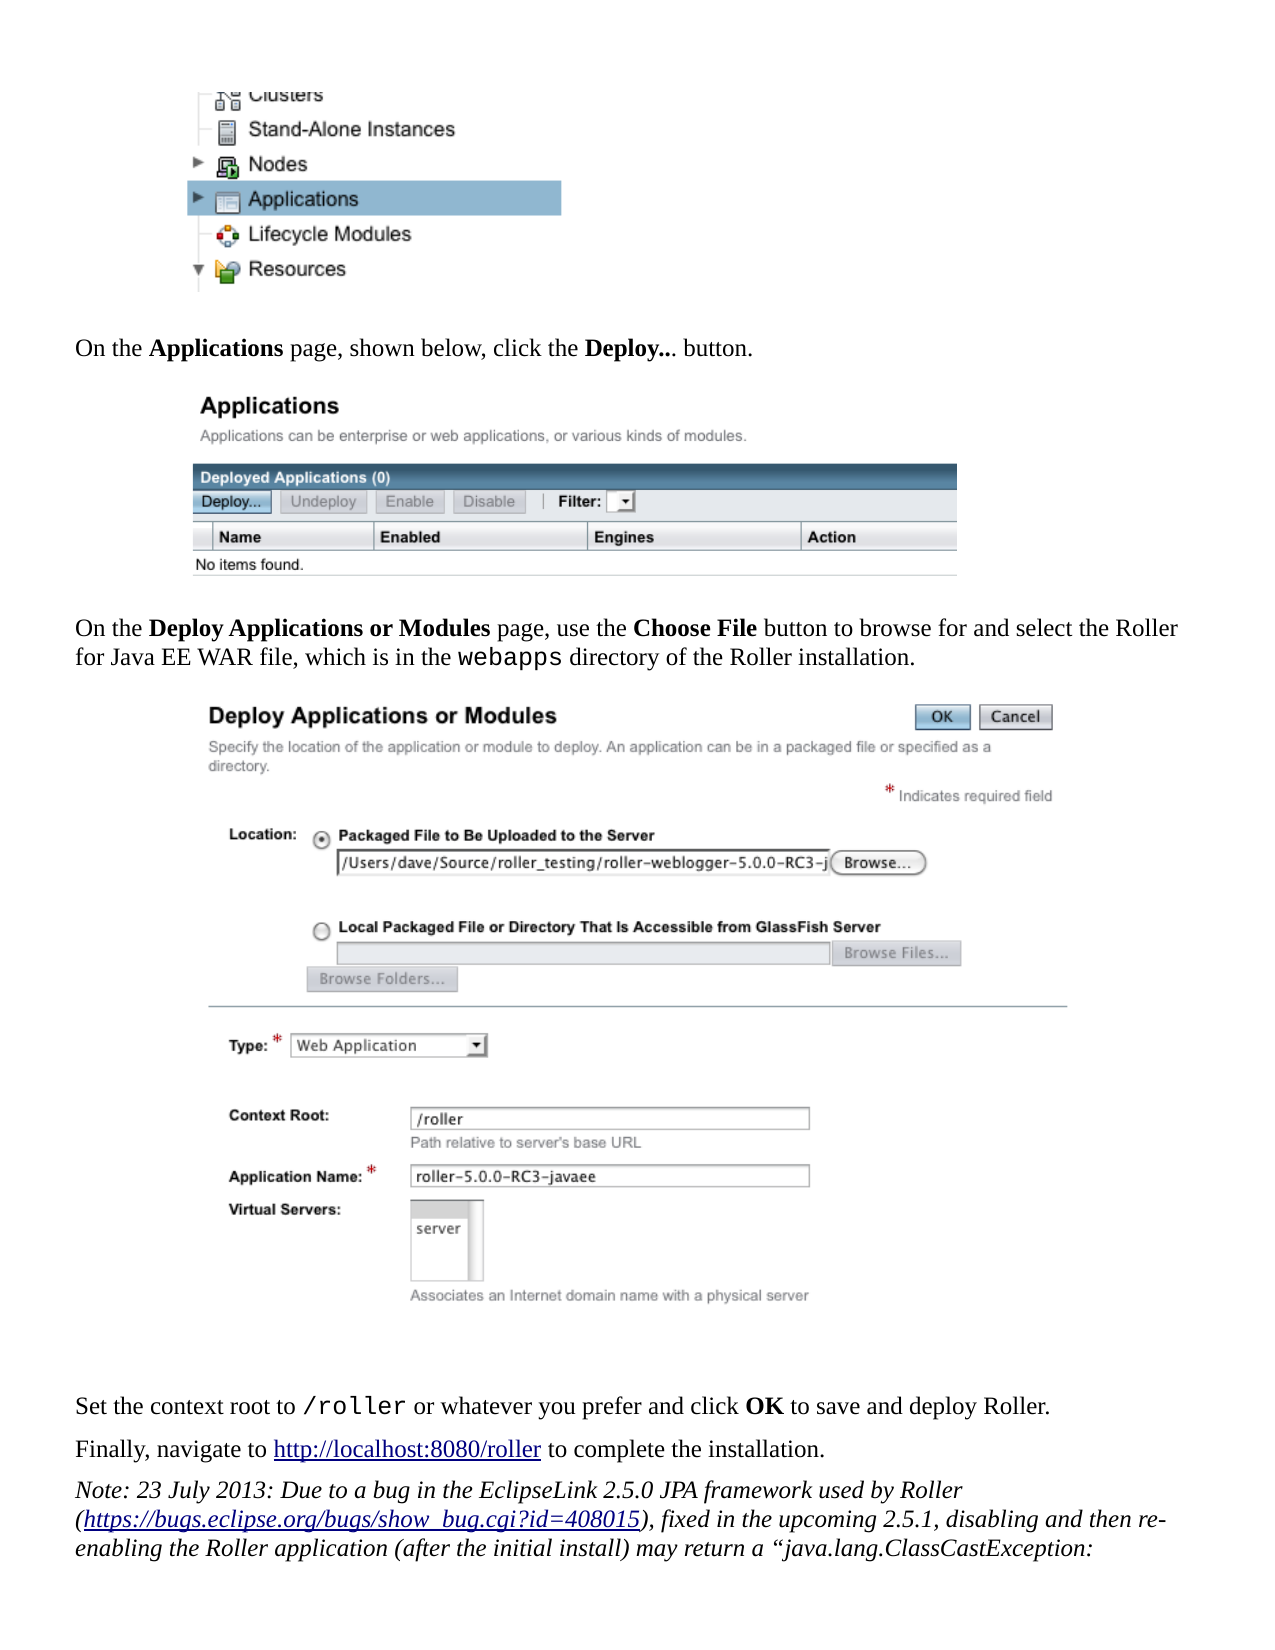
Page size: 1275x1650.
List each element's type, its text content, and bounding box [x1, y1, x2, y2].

text Finally, navigate to http://localhost:8080/roller to complete the installation. [75, 1434, 1200, 1463]
text Note: 23 July 2013: Due to a bug in the EclipseLink 2.5.0 JPA framework used by Roller (https://bugs.eclipse.org/bugs/show_bug.cgi?id=408015), fixed in the upcoming 2.5.1, disabling and then re-enabling the Roller application (after the initial install) may return a “java.lang.ClassCastException: [75, 1476, 1200, 1562]
text On the Deploy Applications or Modules page, use the Choose File button to browse for and select the Roller for Java EE WAR file, which is in the webapps directory of the Roller installation. [75, 374, 1200, 672]
text Set the context root to /roller or whatever you prefer and click OK to save and deploy Roller. [75, 1391, 1200, 1422]
text On the Applications page, shown below, click the Deploy... button. [75, 333, 1200, 362]
